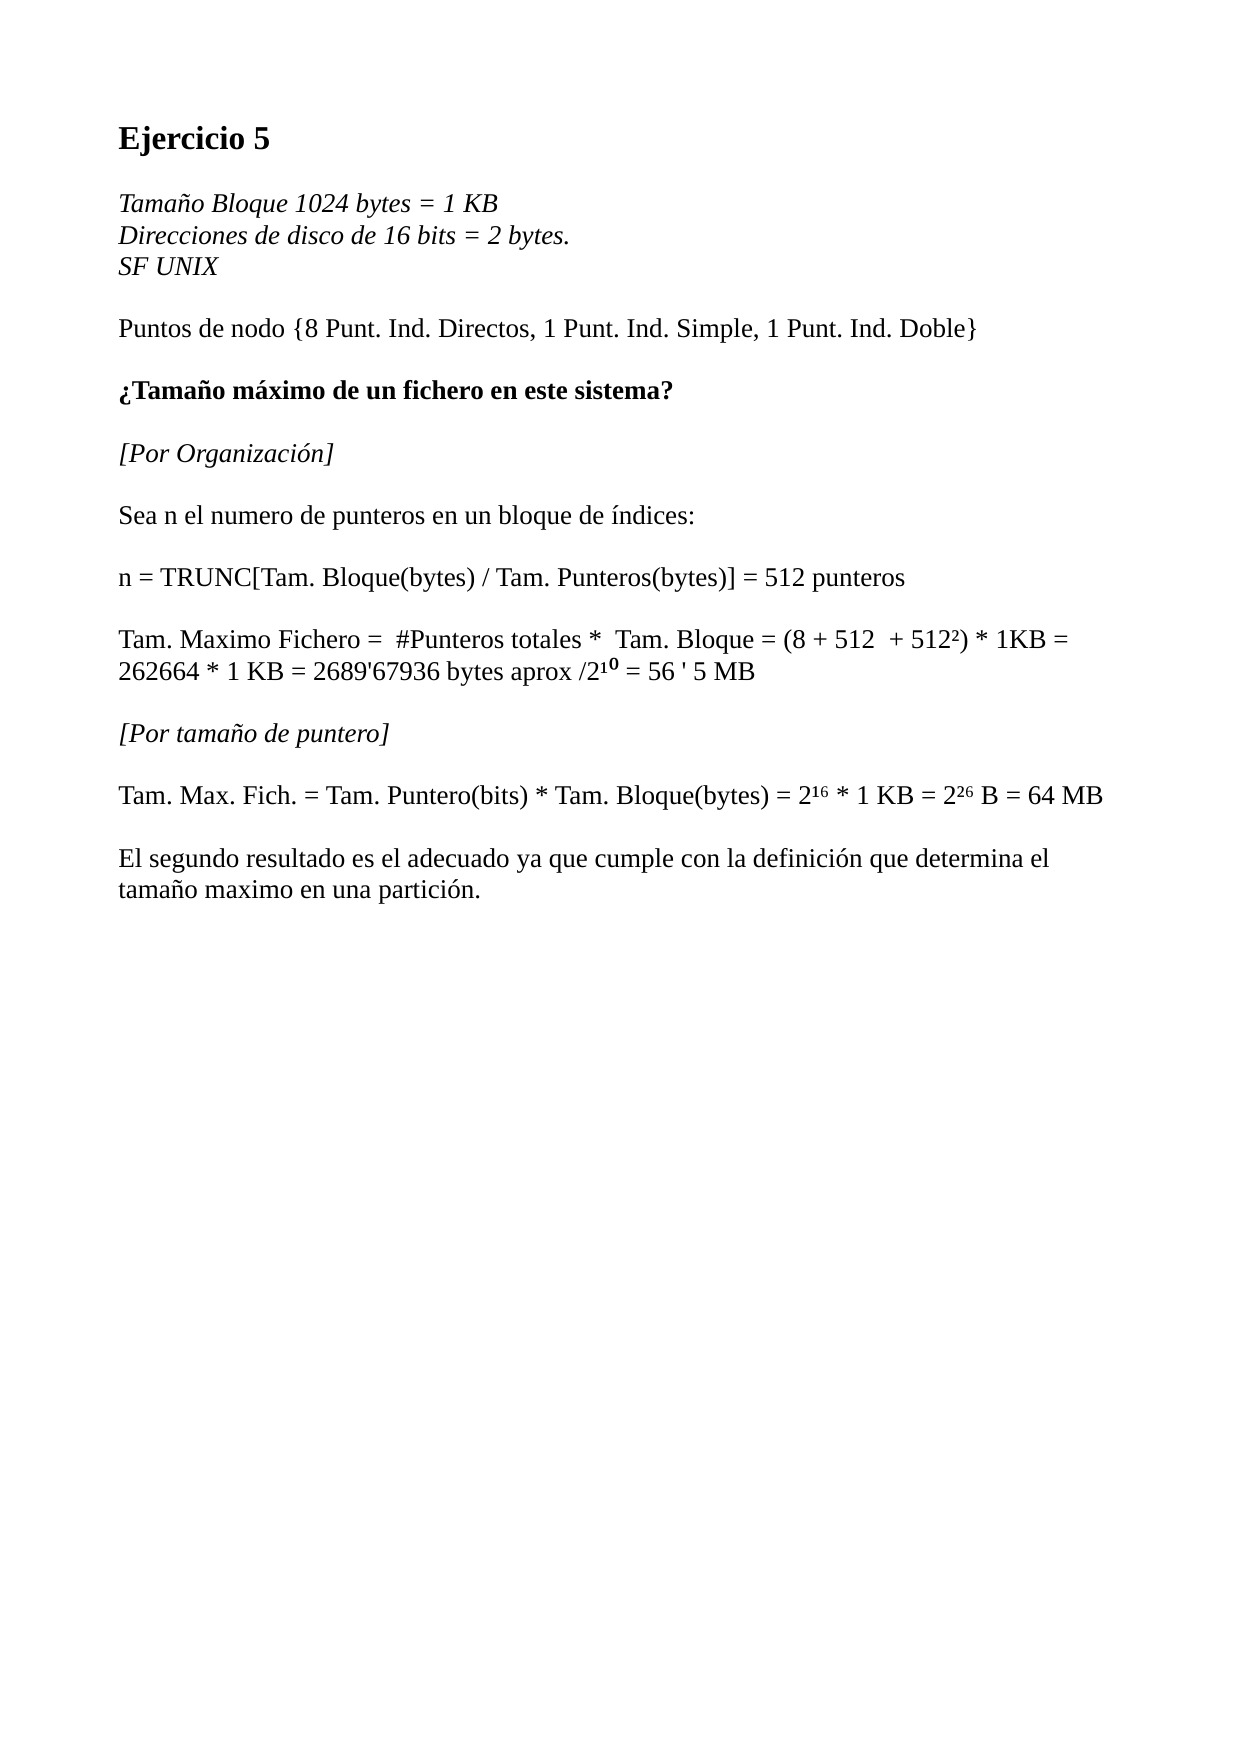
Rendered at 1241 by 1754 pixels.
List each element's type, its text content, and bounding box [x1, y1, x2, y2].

text [Por Organización] [118, 437, 1122, 468]
text n = TRUNC[Tam. Bloque(bytes) / Tam. Punteros(bytes)] = 512 punteros [118, 561, 1122, 592]
text Tam. Maximo Fichero = #Punteros totales * Tam. Bloque = (8 + 512 + 512²) * 1KB = 262664 * 1 KB = 2689'67936 bytes aprox /2¹⁰ = 56 ' 5 MB [118, 624, 1122, 686]
text Ejercicio 5 [118, 118, 1122, 156]
text SF UNIX [118, 250, 1122, 281]
text [Por tamaño de puntero] [118, 717, 1122, 748]
text Tam. Max. Fich. = Tam. Puntero(bits) * Tam. Bloque(bytes) = 2¹⁶ * 1 KB = 2²⁶ B = 64 MB [118, 779, 1122, 811]
text Direcciones de disco de 16 bits = 2 bytes. [118, 219, 1122, 250]
text El segundo resultado es el adecuado ya que cumple con la definición que determina el tamaño maximo en una partición. [118, 842, 1122, 904]
text Tamaño Bloque 1024 bytes = 1 KB [118, 188, 1122, 219]
text Sea n el numero de punteros en un bloque de índices: [118, 499, 1122, 530]
text ¿Tamaño máximo de un fichero en este sistema? [118, 374, 1122, 406]
text Puntos de nodo {8 Punt. Ind. Directos, 1 Punt. Ind. Simple, 1 Punt. Ind. Doble} [118, 312, 1122, 343]
